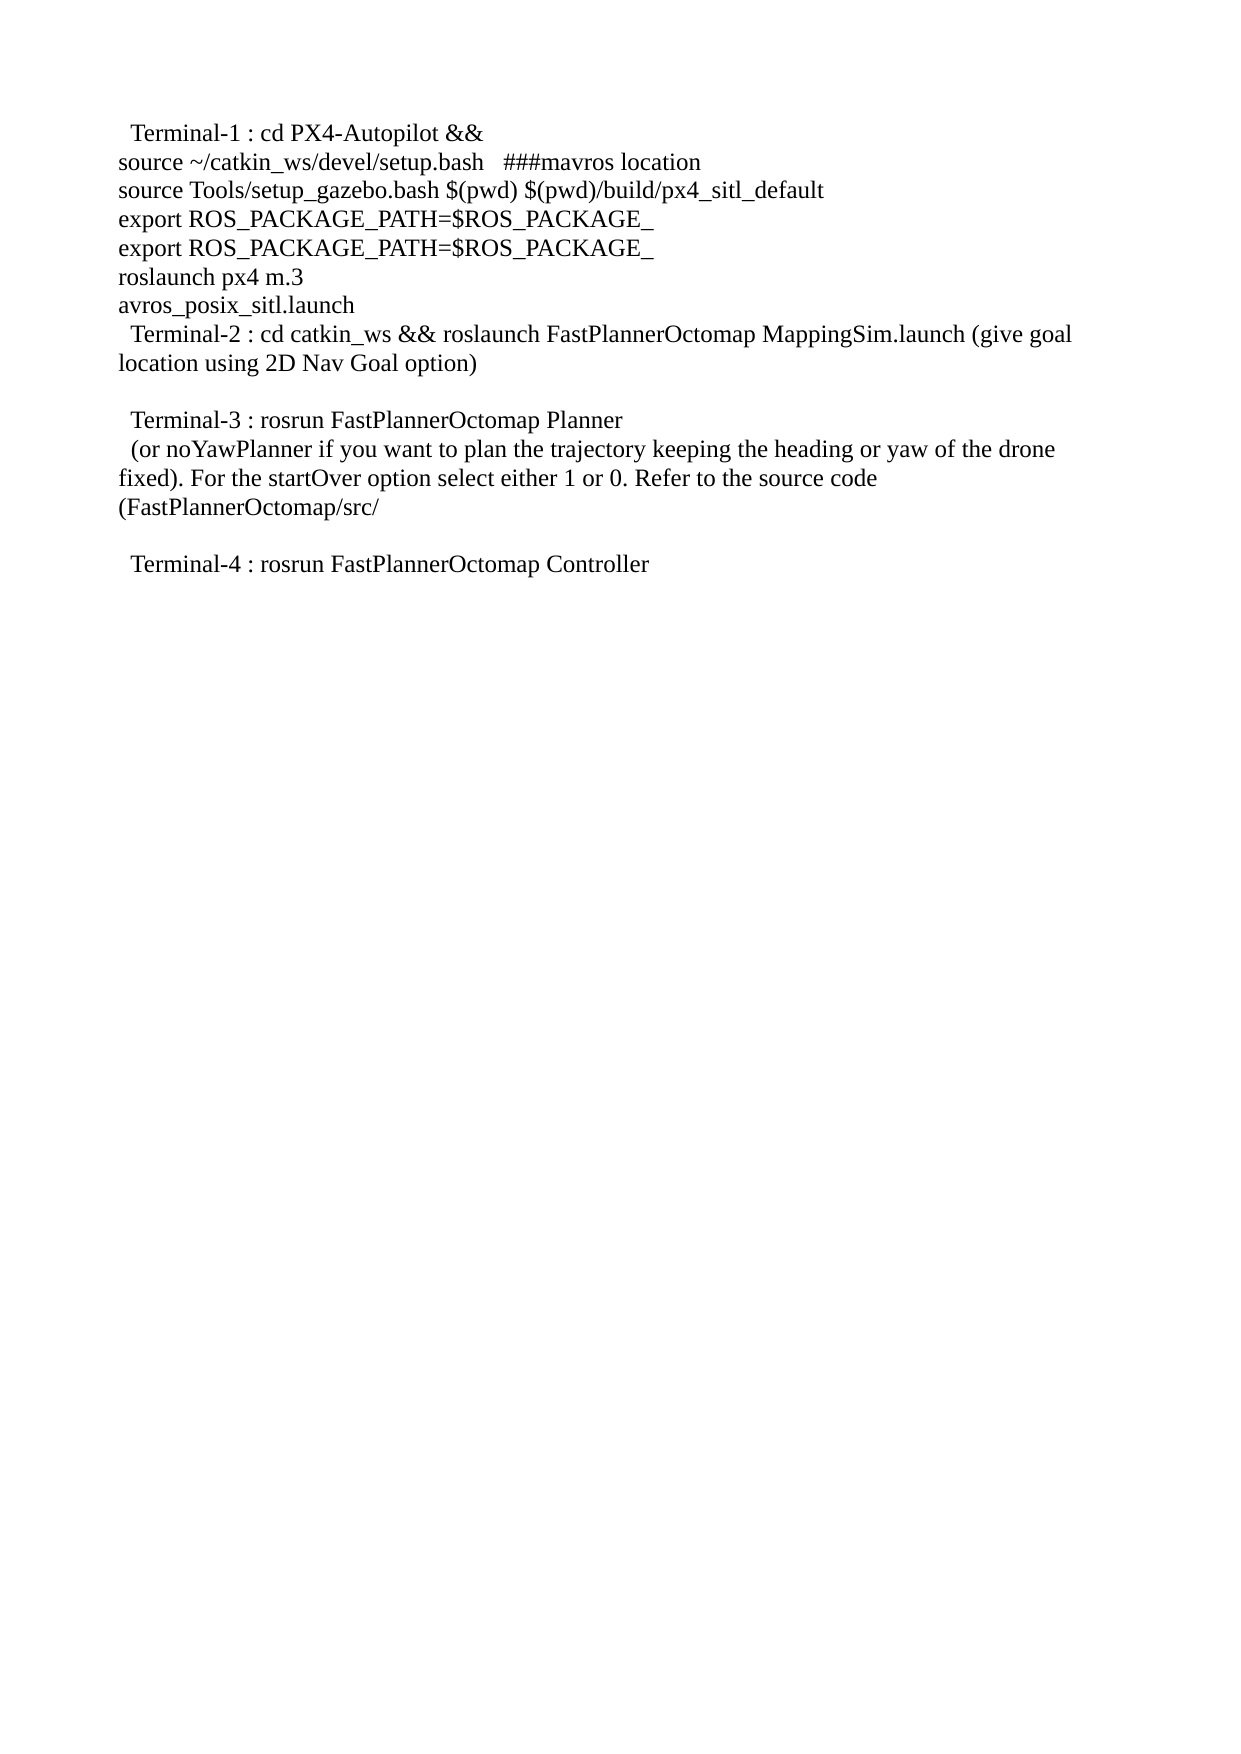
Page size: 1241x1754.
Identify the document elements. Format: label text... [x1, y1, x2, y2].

text Terminal-1 : cd PX4-Autopilot && source ~/catkin_ws/devel/setup.bash ###mavros location source Tools/setup_gazebo.bash $(pwd) $(pwd)/build/px4_sitl_default export ROS_PACKAGE_PATH=$ROS_PACKAGE_ export ROS_PACKAGE_PATH=$ROS_PACKAGE_ roslaunch px4 m.3 avros_posix_sitl.launch Terminal-2 : cd catkin_ws && roslaunch FastPlannerOctomap MappingSim.launch (give goal location using 2D Nav Goal option) Terminal-3 : rosrun FastPlannerOctomap Planner (or noYawPlanner if you want to plan the trajectory keeping the heading or yaw of the drone fixed). For the startOver option select either 1 or 0. Refer to the source code (FastPlannerOctomap/src/ Terminal-4 : rosrun FastPlannerOctomap Controller [118, 118, 1122, 578]
